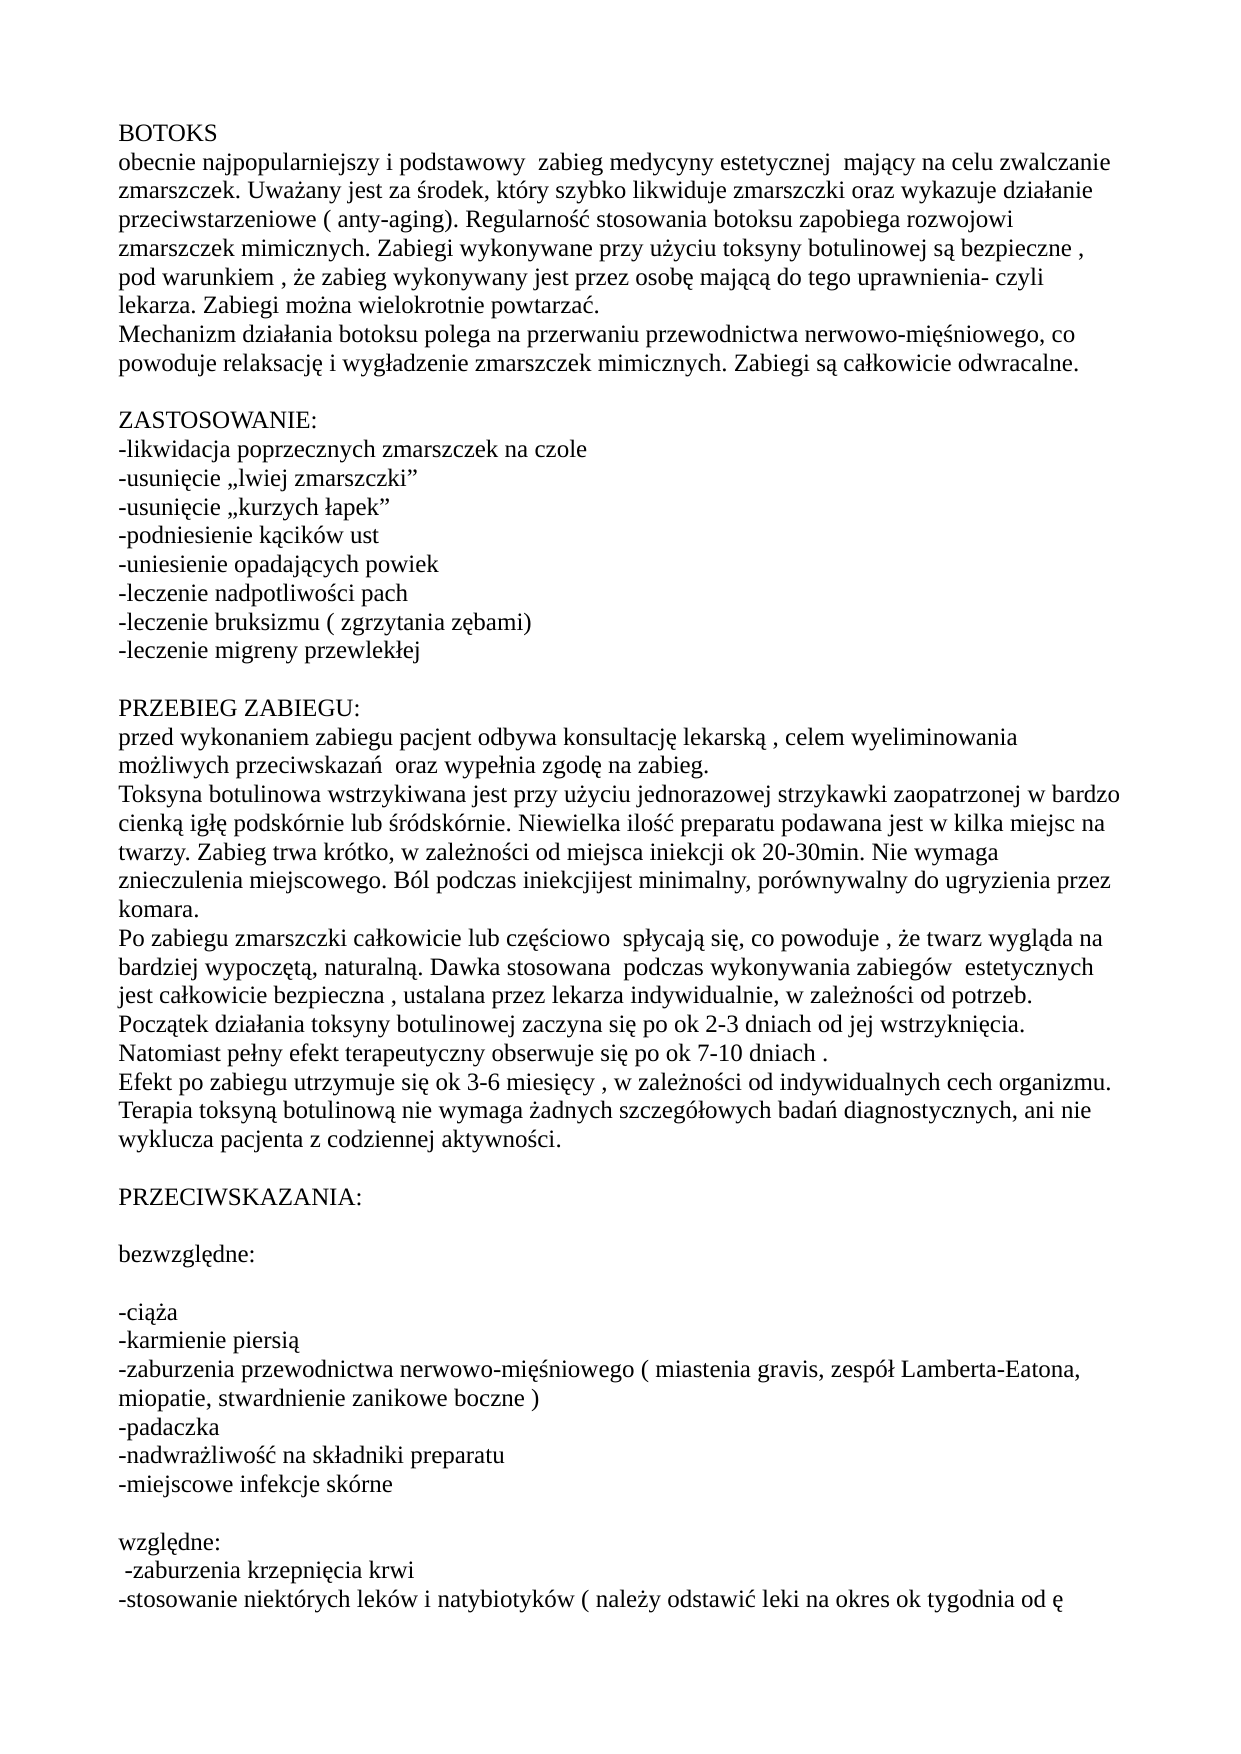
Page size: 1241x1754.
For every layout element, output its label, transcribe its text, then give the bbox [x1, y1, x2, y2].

text -leczenie nadpotliwości pach [118, 578, 1122, 607]
text -leczenie bruksizmu ( zgrzytania zębami) [118, 607, 1122, 636]
text obecnie najpopularniejszy i podstawowy zabieg medycyny estetycznej mający na celu zwalczanie zmarszczek. Uważany jest za środek, który szybko likwiduje zmarszczki oraz wykazuje działanie przeciwstarzeniowe ( anty-aging). Regularność stosowania botoksu zapobiega rozwojowi zmarszczek mimicznych. Zabiegi wykonywane przy użyciu toksyny botulinowej są bezpieczne , pod warunkiem , że zabieg wykonywany jest przez osobę mającą do tego uprawnienia- czyli lekarza. Zabiegi można wielokrotnie powtarzać. [118, 147, 1122, 319]
text Początek działania toksyny botulinowej zaczyna się po ok 2-3 dniach od jej wstrzyknięcia. Natomiast pełny efekt terapeutyczny obserwuje się po ok 7-10 dniach . [118, 1009, 1122, 1067]
text -likwidacja poprzecznych zmarszczek na czole [118, 434, 1122, 463]
text Terapia toksyną botulinową nie wymaga żadnych szczegółowych badań diagnostycznych, ani nie wyklucza pacjenta z codziennej aktywności. [118, 1096, 1122, 1153]
text -karmienie piersią [118, 1326, 1122, 1354]
text PRZEBIEG ZABIEGU: [118, 693, 1122, 722]
text -leczenie migreny przewlekłej [118, 636, 1122, 664]
text BOTOKS [118, 118, 1122, 147]
text przed wykonaniem zabiegu pacjent odbywa konsultację lekarską , celem wyeliminowania możliwych przeciwskazań oraz wypełnia zgodę na zabieg. [118, 722, 1122, 779]
text -stosowanie niektórych leków i natybiotyków ( należy odstawić leki na okres ok tygodnia od ę [118, 1584, 1122, 1613]
text -zaburzenia przewodnictwa nerwowo-mięśniowego ( miastenia gravis, zespół Lamberta-Eatona, miopatie, stwardnienie zanikowe boczne ) [118, 1354, 1122, 1412]
text -miejscowe infekcje skórne [118, 1469, 1122, 1498]
text Toksyna botulinowa wstrzykiwana jest przy użyciu jednorazowej strzykawki zaopatrzonej w bardzo [118, 779, 1122, 808]
text -usunięcie „kurzych łapek” [118, 492, 1122, 521]
text Po zabiegu zmarszczki całkowicie lub częściowo spłycają się, co powoduje , że twarz wygląda na bardziej wypoczętą, naturalną. Dawka stosowana podczas wykonywania zabiegów estetycznych jest całkowicie bezpieczna , ustalana przez lekarza indywidualnie, w zależności od potrzeb. [118, 923, 1122, 1009]
text cienką igłę podskórnie lub śródskórnie. Niewielka ilość preparatu podawana jest w kilka miejsc na twarzy. Zabieg trwa krótko, w zależności od miejsca iniekcji ok 20-30min. Nie wymaga znieczulenia miejscowego. Ból podczas iniekcjijest minimalny, porównywalny do ugryzienia przez komara. [118, 808, 1122, 923]
text ZASTOSOWANIE: [118, 406, 1122, 434]
text -nadwrażliwość na składniki preparatu [118, 1441, 1122, 1469]
text Efekt po zabiegu utrzymuje się ok 3-6 miesięcy , w zależności od indywidualnych cech organizmu. [118, 1067, 1122, 1096]
text Mechanizm działania botoksu polega na przerwaniu przewodnictwa nerwowo-mięśniowego, co powoduje relaksację i wygładzenie zmarszczek mimicznych. Zabiegi są całkowicie odwracalne. [118, 319, 1122, 377]
text -uniesienie opadających powiek [118, 549, 1122, 578]
text PRZECIWSKAZANIA: [118, 1182, 1122, 1211]
text -ciąża [118, 1297, 1122, 1326]
text -padaczka [118, 1412, 1122, 1441]
text -usunięcie „lwiej zmarszczki” [118, 463, 1122, 492]
text bezwzględne: [118, 1239, 1122, 1268]
text -zaburzenia krzepnięcia krwi [118, 1556, 1122, 1584]
text -podniesienie kącików ust [118, 521, 1122, 549]
text względne: [118, 1527, 1122, 1556]
